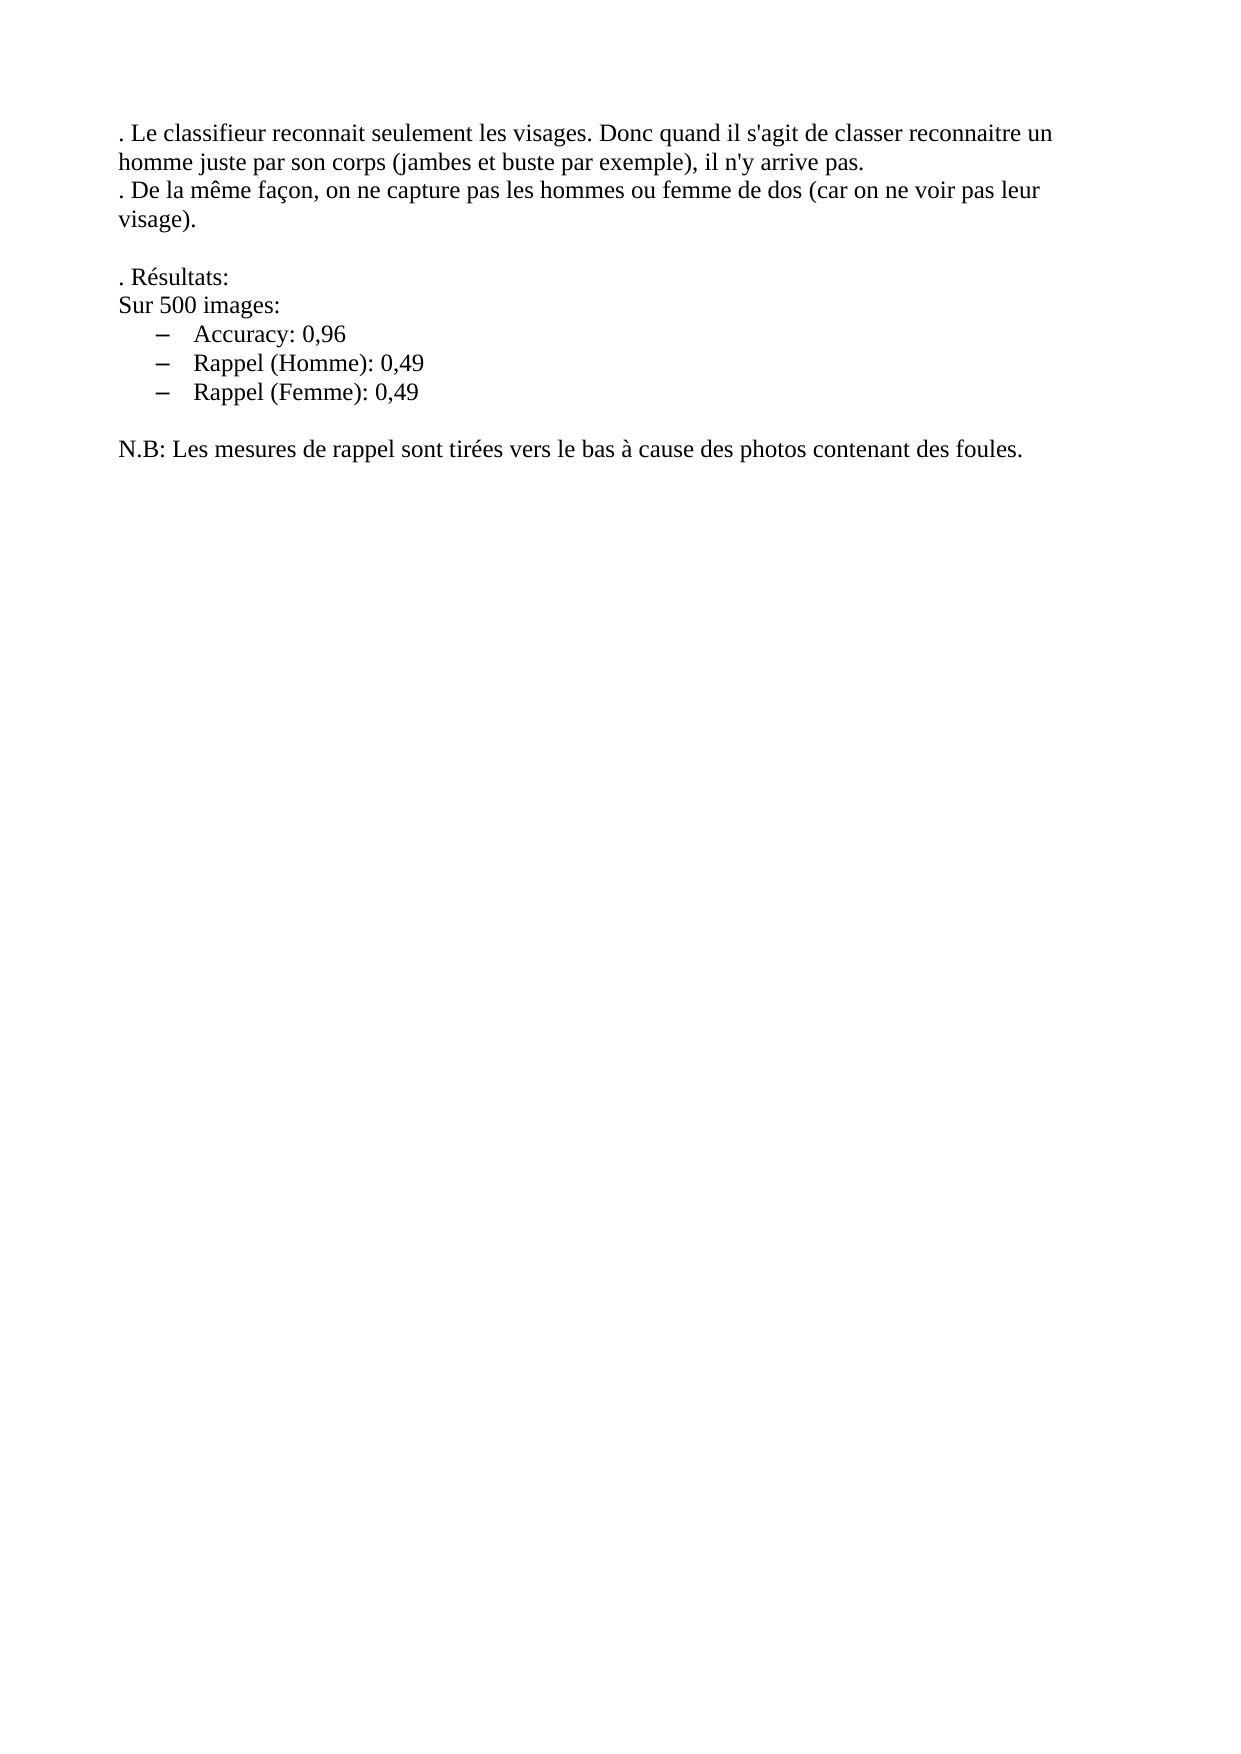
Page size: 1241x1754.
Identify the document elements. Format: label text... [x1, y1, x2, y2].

text . Résultats: [118, 262, 1122, 291]
text . De la même façon, on ne capture pas les hommes ou femme de dos (car on ne voir pas leur visage). [118, 176, 1122, 233]
list Rappel (Homme): 0,49 [156, 348, 1122, 377]
text N.B: Les mesures de rappel sont tirées vers le bas à cause des photos contenant des foules. [118, 434, 1122, 463]
list Rappel (Femme): 0,49 [156, 377, 1122, 406]
list Accuracy: 0,96 [156, 319, 1122, 348]
text Sur 500 images: [118, 291, 1122, 319]
text . Le classifieur reconnait seulement les visages. Donc quand il s'agit de classer reconnaitre un homme juste par son corps (jambes et buste par exemple), il n'y arrive pas. [118, 118, 1122, 176]
